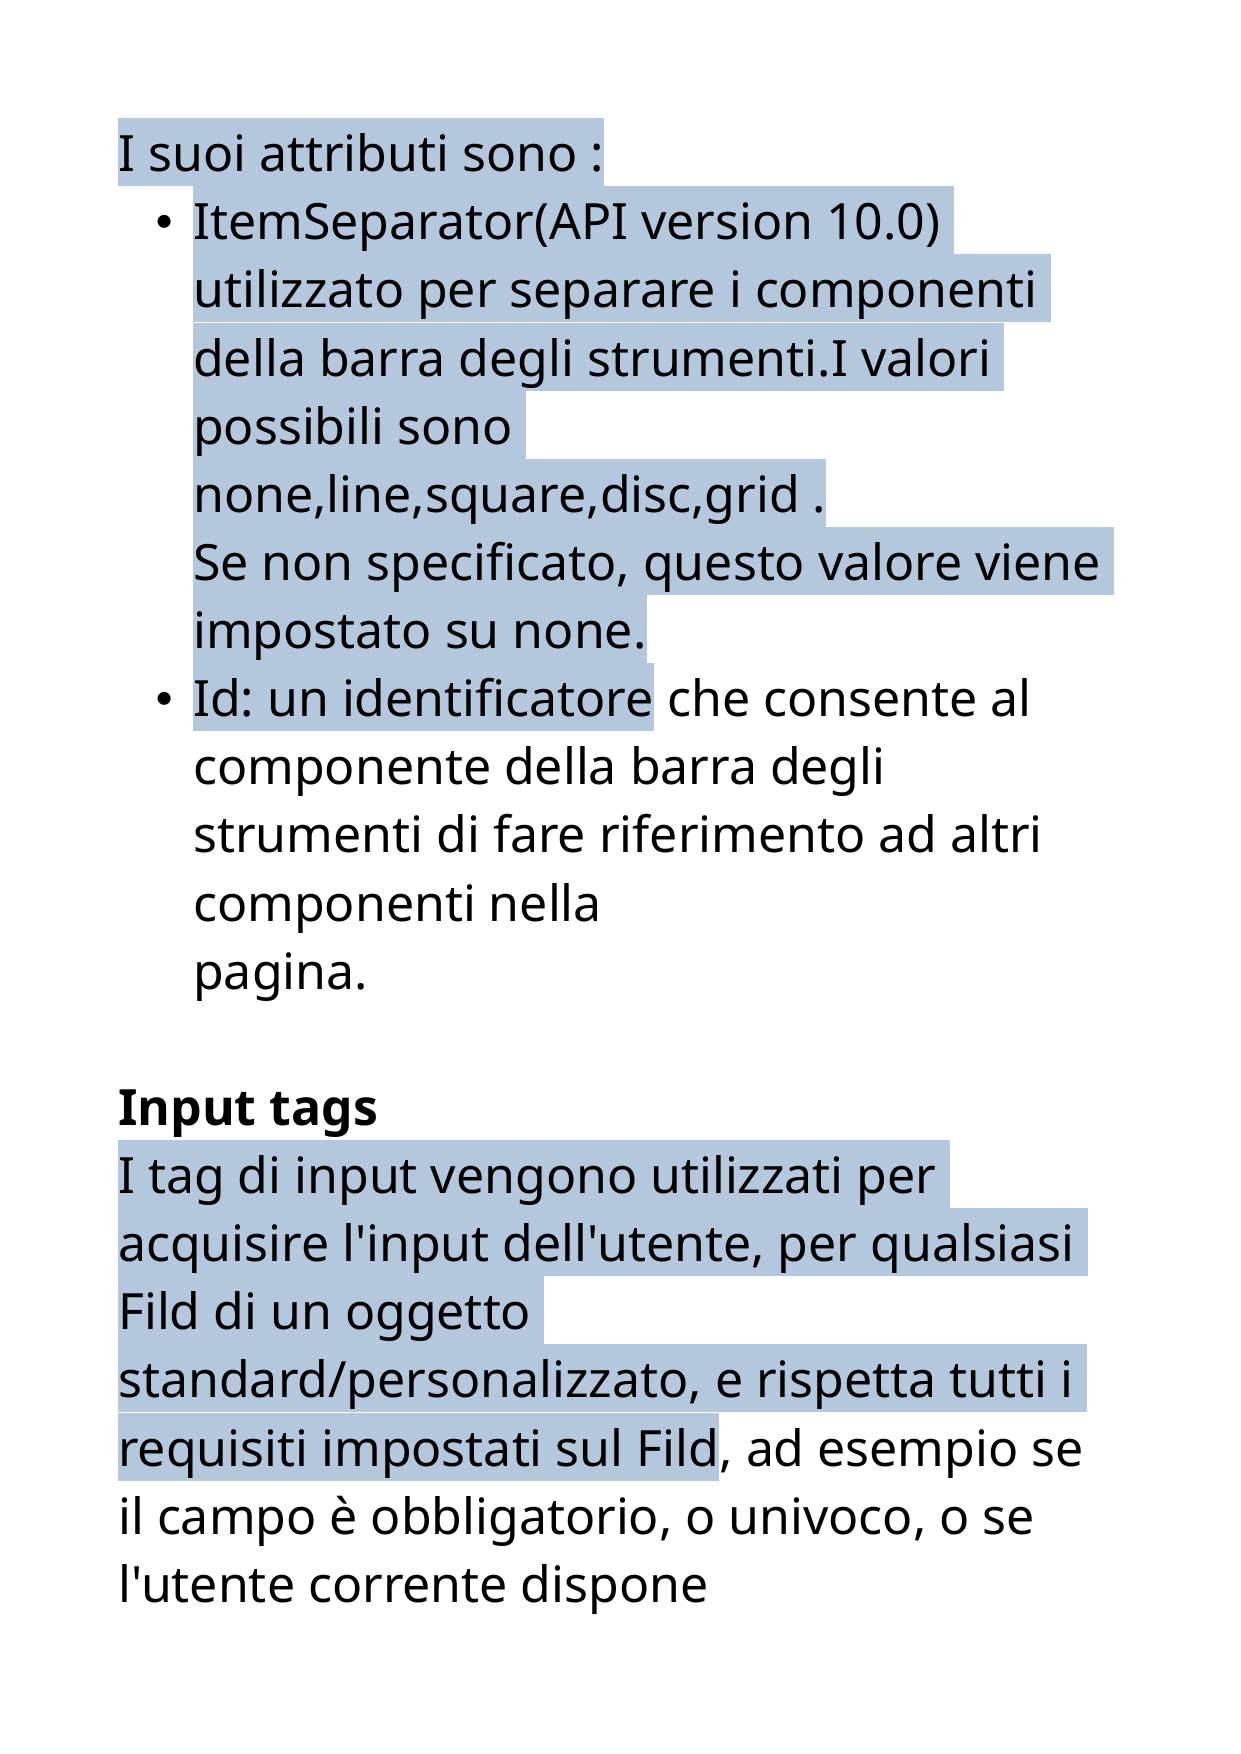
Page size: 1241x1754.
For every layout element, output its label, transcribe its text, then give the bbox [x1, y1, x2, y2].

list pagina. [156, 936, 1122, 1004]
list Id: un identificatore che consente al componente della barra degli strumenti di fare riferimento ad altri componenti nella [156, 663, 1122, 936]
list ItemSeparator(API version 10.0) utilizzato per separare i componenti della barra degli strumenti.I valori possibili sono none,line,square,disc,grid . [156, 186, 1122, 527]
text Input tags [118, 1072, 1122, 1140]
list Se non specificato, questo valore viene impostato su none. [156, 527, 1122, 663]
text I suoi attributi sono : [118, 118, 1122, 186]
text I tag di input vengono utilizzati per acquisire l'input dell'utente, per qualsiasi Fild di un oggetto standard/personalizzato, e rispetta tutti i requisiti impostati sul Fild, ad esempio se il campo è obbligatorio, o univoco, o se l'utente corrente dispone [118, 1140, 1122, 1617]
